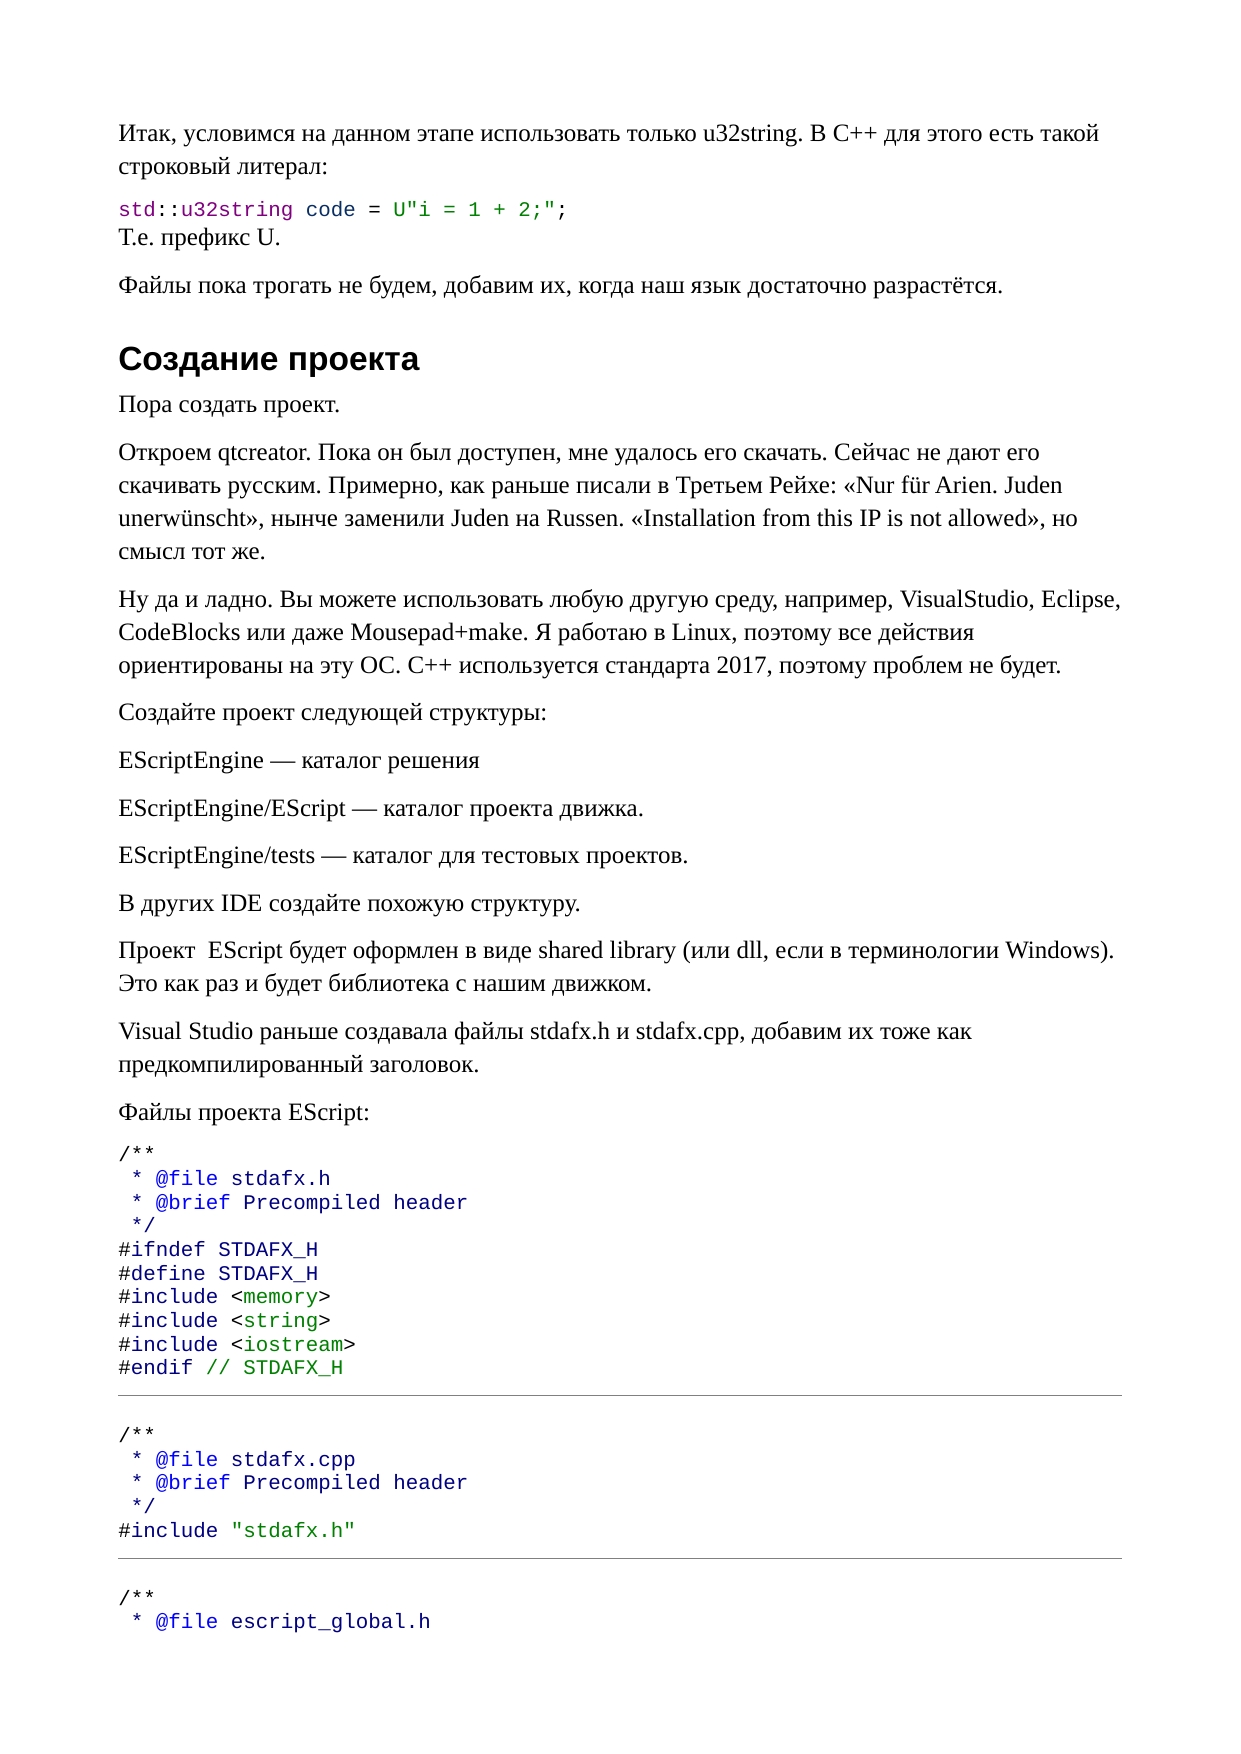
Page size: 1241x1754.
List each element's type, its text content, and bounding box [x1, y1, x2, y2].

text Проект EScript будет оформлен в виде shared library (или dll, если в терминологии Windows). Это как раз и будет библиотека с нашим движком. [118, 936, 1122, 997]
text Файлы пока трогать не будем, добавим их, когда наш язык достаточно разрастётся. [118, 270, 1122, 299]
text Visual Studio раньше создавала файлы stdafx.h и stdafx.cpp, добавим их тоже как предкомпилированный заголовок. [118, 1016, 1122, 1078]
text */ [118, 1496, 1122, 1520]
text #include <memory> [118, 1286, 1122, 1310]
subtitle Создание проекта [118, 338, 1122, 377]
text Создайте проект следующей структуры: [118, 697, 1122, 726]
text #include "stdafx.h" [118, 1520, 1122, 1543]
text EScriptEngine/EScript — каталог проекта движка. [118, 793, 1122, 821]
text #include <iostream> [118, 1333, 1122, 1357]
text */ [118, 1215, 1122, 1239]
text * @brief Precompiled header [118, 1472, 1122, 1496]
text EScriptEngine/tests — каталог для тестовых проектов. [118, 840, 1122, 869]
text #define STDAFX_H [118, 1263, 1122, 1286]
text Откроем qtcreator. Пока он был доступен, мне удалось его скачать. Сейчас не дают его скачивать русским. Примерно, как раньше писали в Третьем Рейхе: «Nur für Arien. Juden unerwünscht», нынче заменили Juden на Russen. «Installation from this IP is not allowed», но смысл тот же. [118, 437, 1122, 565]
text * @file stdafx.h [118, 1168, 1122, 1192]
text /** [118, 1425, 1122, 1449]
text Файлы проекта EScript: [118, 1097, 1122, 1126]
text std::u32string code = U"i = 1 + 2;"; [118, 199, 1122, 222]
text Ну да и ладно. Вы можете использовать любую другую среду, например, VisualStudio, Eclipse, CodeBlocks или даже Mousepad+make. Я работаю в Linux, поэтому все действия ориентированы на эту ОС. C++ используется стандарта 2017, поэтому проблем не будет. [118, 584, 1122, 679]
text * @file stdafx.cpp [118, 1449, 1122, 1472]
text /** [118, 1588, 1122, 1611]
text #ifndef STDAFX_H [118, 1239, 1122, 1263]
text EScriptEngine — каталог решения [118, 745, 1122, 774]
text #endif // STDAFX_H [118, 1357, 1122, 1381]
text В других IDE создайте похожую структуру. [118, 888, 1122, 917]
text /** [118, 1144, 1122, 1168]
text #include <string> [118, 1310, 1122, 1333]
text * @brief Precompiled header [118, 1192, 1122, 1215]
text Т.е. префикс U. [118, 222, 1122, 251]
text Итак, условимся на данном этапе использовать только u32string. В C++ для этого есть такой строковый литерал: [118, 118, 1122, 180]
text Пора создать проект. [118, 389, 1122, 418]
text * @file escript_global.h [118, 1611, 1122, 1635]
